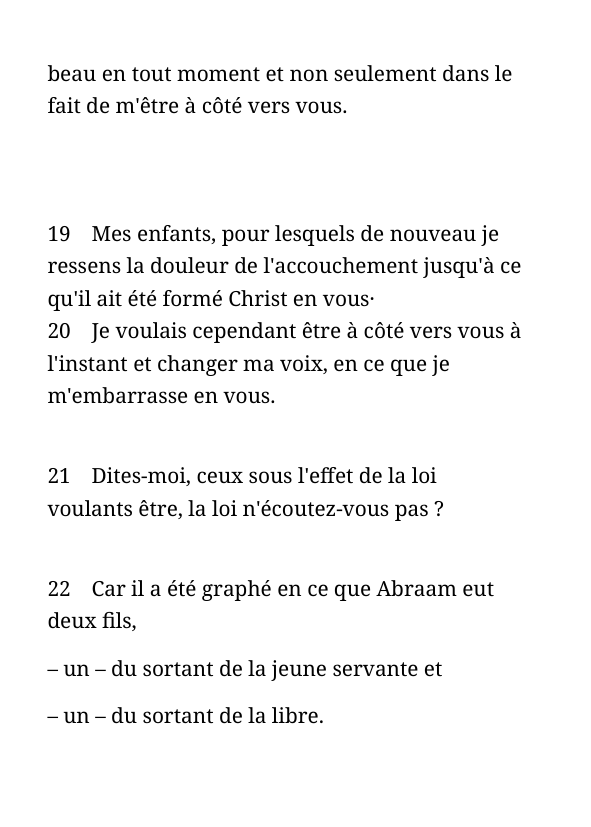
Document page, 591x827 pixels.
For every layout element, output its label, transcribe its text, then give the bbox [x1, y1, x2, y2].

text 19 Mes enfants, pour lesquels de nouveau je ressens la douleur de l'accouchement jusqu'à ce qu'il ait été formé Christ en vous· 20 Je voulais cependant être à côté vers vous à l'instant et changer ma voix, en ce que je m'embarrasse en vous. [47, 219, 526, 443]
text 21 Dites-moi, ceux sous l'effet de la loi voulants être, la loi n'écoutez-vous pas ? [47, 461, 526, 522]
text beau en tout moment et non seulement dans le fait de m'être à côté vers vous. [47, 59, 526, 153]
text 22 Car il a été graphé en ce que Abraam eut deux fils, [47, 541, 526, 635]
text – un – du sortant de la libre. [47, 701, 526, 729]
text – un – du sortant de la jeune servante et [47, 654, 526, 682]
